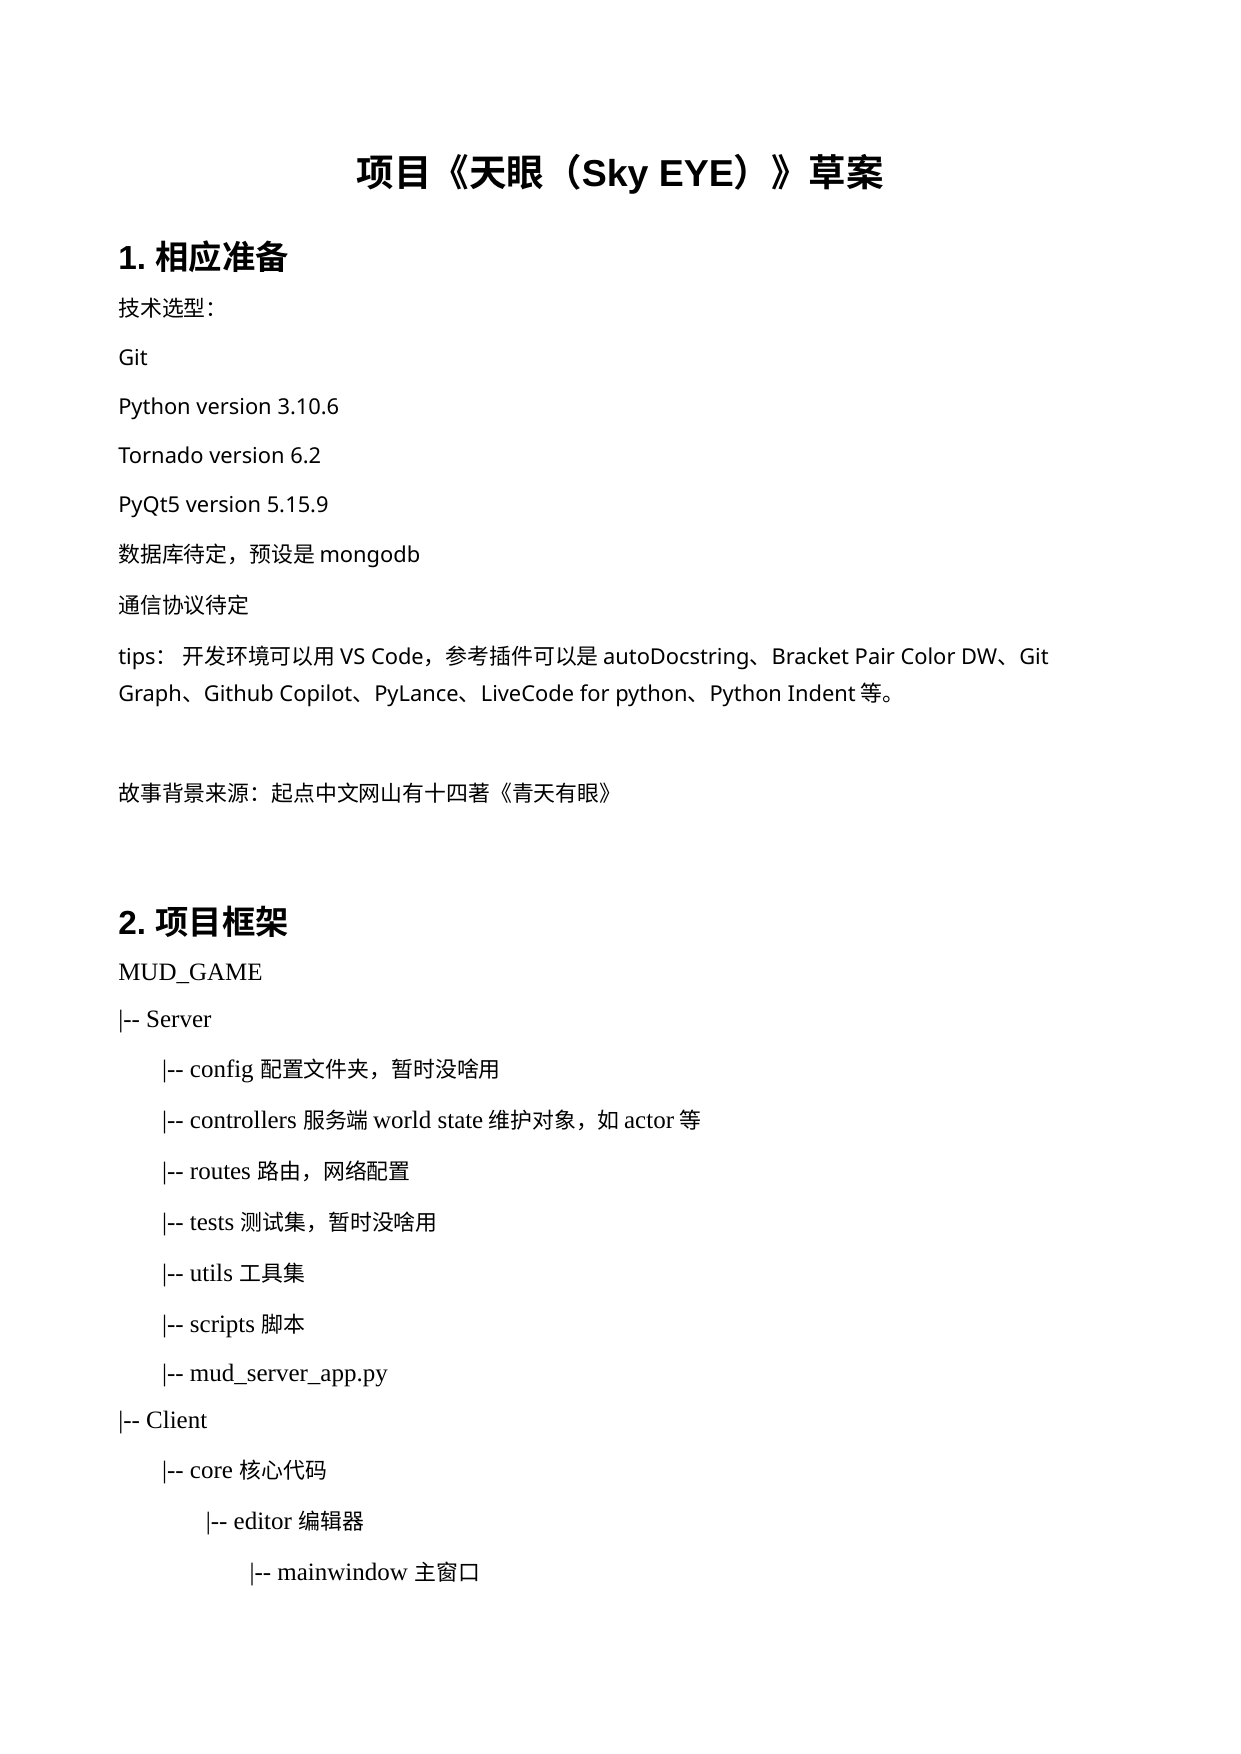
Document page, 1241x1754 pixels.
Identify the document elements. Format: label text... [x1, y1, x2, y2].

text |-- scripts 脚本 [118, 1307, 1122, 1338]
text |-- core 核心代码 [118, 1453, 1122, 1484]
text MUD_GAME [118, 957, 1122, 986]
text |-- controllers 服务端world state维护对象，如actor等 [118, 1103, 1122, 1135]
text |-- editor 编辑器 [118, 1504, 1122, 1536]
text |-- routes 路由，网络配置 [118, 1154, 1122, 1186]
text Git [118, 342, 1122, 372]
text |-- tests 测试集，暂时没啥用 [118, 1205, 1122, 1237]
text Python version 3.10.6 [118, 391, 1122, 421]
text tips： 开发环境可以用VS Code，参考插件可以是autoDocstring、Bracket Pair Color DW、Git Graph、Github Copilot、PyLance、LiveCode for python、Python Indent等。 [118, 639, 1122, 708]
text |-- utils 工具集 [118, 1256, 1122, 1287]
text Tornado version 6.2 [118, 440, 1122, 470]
text |-- config 配置文件夹，暂时没啥用 [118, 1052, 1122, 1084]
text PyQt5 version 5.15.9 [118, 489, 1122, 518]
text 技术选型： [118, 291, 1122, 323]
text |-- Server [118, 1004, 1122, 1033]
text |-- mud_server_app.py [118, 1358, 1122, 1386]
text 通信协议待定 [118, 588, 1122, 620]
text |-- Client [118, 1405, 1122, 1434]
text 故事背景来源：起点中文网山有十四著《青天有眼》 [118, 776, 1122, 807]
text 数据库待定，预设是mongodb [118, 537, 1122, 569]
subtitle 项目《天眼（Sky EYE）》草案 [118, 143, 1122, 197]
subtitle 2. 项目框架 [118, 896, 1122, 944]
subtitle 1. 相应准备 [118, 231, 1122, 279]
text |-- mainwindow 主窗口 [118, 1555, 1122, 1586]
